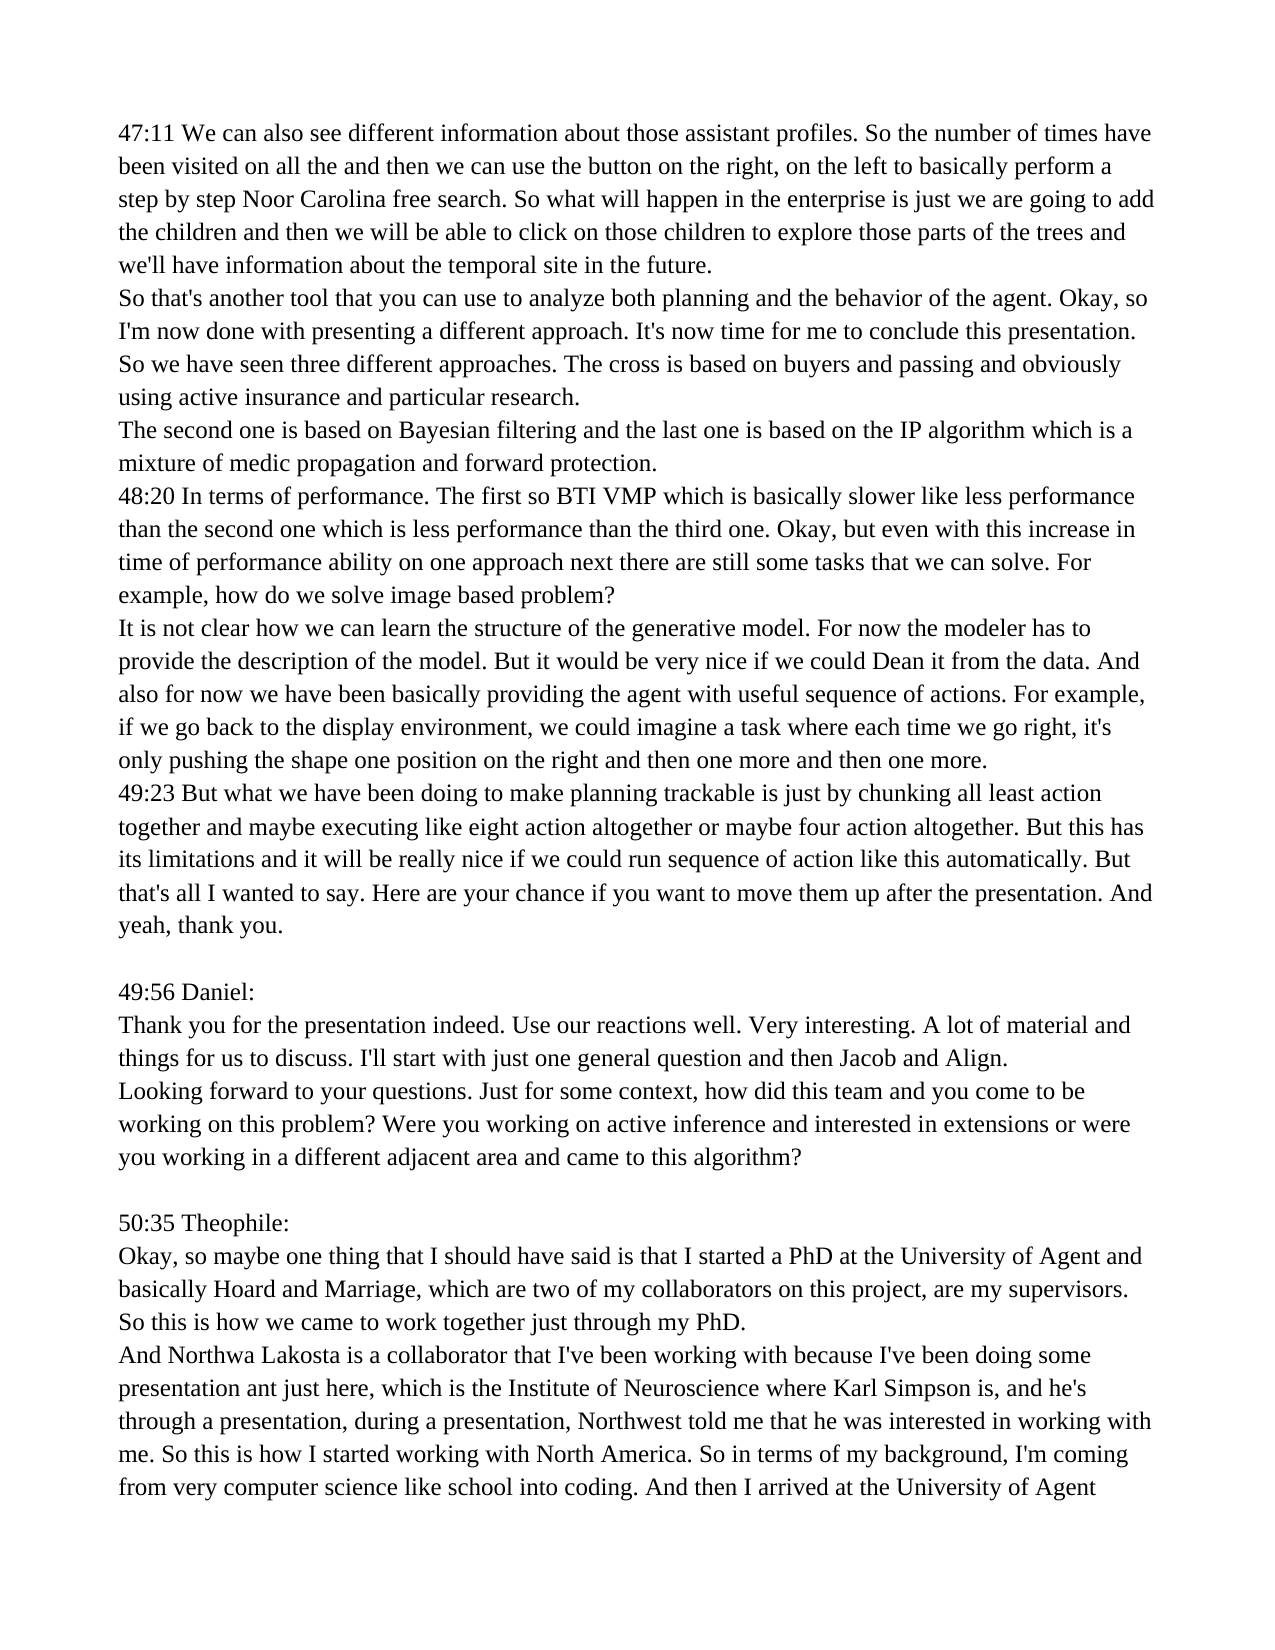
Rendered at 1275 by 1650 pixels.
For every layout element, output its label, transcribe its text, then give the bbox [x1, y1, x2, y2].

text 49:56 Daniel: [118, 977, 1157, 1005]
text And Northwa Lakosta is a collaborator that I've been working with because I've been doing some presentation ant just here, which is the Institute of Neuroscience where Karl Simpson is, and he's through a presentation, during a presentation, Northwest told me that he was interested in working with me. So this is how I started working with North America. So in terms of my background, I'm coming from very computer science like school into coding. And then I arrived at the University of Agent [118, 1340, 1157, 1501]
text 49:23 But what we have been doing to make planning trackable is just by chunking all least action together and maybe executing like eight action altogether or maybe four action altogether. But this has its limitations and it will be really nice if we could run sequence of action like this automatically. But that's all I wanted to say. Here are your chance if you want to move them up after the presentation. And yeah, thank you. [118, 778, 1157, 939]
text 50:35 Theophile: [118, 1208, 1157, 1237]
text Okay, so maybe one thing that I should have said is that I started a PhD at the University of Agent and basically Hoard and Marriage, which are two of my collaborators on this project, are my supervisors. So this is how we came to work together just through my PhD. [118, 1241, 1157, 1336]
text Thank you for the presentation indeed. Use our reactions well. Very interesting. A lot of material and things for us to discuss. I'll start with just one general question and then Jacob and Align. [118, 1010, 1157, 1071]
text 47:11 We can also see different information about those assistant profiles. So the number of times have been visited on all the and then we can use the button on the right, on the left to basically perform a step by step Noor Carolina free search. So what will happen in the enterprise is just we are going to add the children and then we will be able to click on those children to explore those parts of the trees and we'll have information about the temporal site in the future. [118, 118, 1157, 279]
text So that's another tool that you can use to analyze both planning and the behavior of the agent. Okay, so I'm now done with presenting a different approach. It's now time for me to conclude this presentation. So we have seen three different approaches. The cross is based on buyers and passing and obviously using active insurance and particular research. [118, 283, 1157, 411]
text The second one is based on Bayesian filtering and the last one is based on the IP algorithm which is a mixture of medic propagation and forward protection. [118, 415, 1157, 477]
text 48:20 In terms of performance. The first so BTI VMP which is basically slower like less performance than the second one which is less performance than the third one. Okay, but even with this increase in time of performance ability on one approach next there are still some tasks that we can solve. For example, how do we solve image based problem? [118, 481, 1157, 609]
text Looking forward to your questions. Just for some context, how did this team and you come to be working on this problem? Were you working on active inference and interested in extensions or were you working in a different adjacent area and came to this algorithm? [118, 1076, 1157, 1171]
text It is not clear how we can learn the structure of the generative model. For now the modeler has to provide the description of the model. But it would be very nice if we could Dean it from the data. And also for now we have been basically providing the agent with useful sequence of actions. For example, if we go back to the display environment, we could imagine a task where each time we go right, it's only pushing the shape one position on the right and then one more and then one more. [118, 613, 1157, 774]
